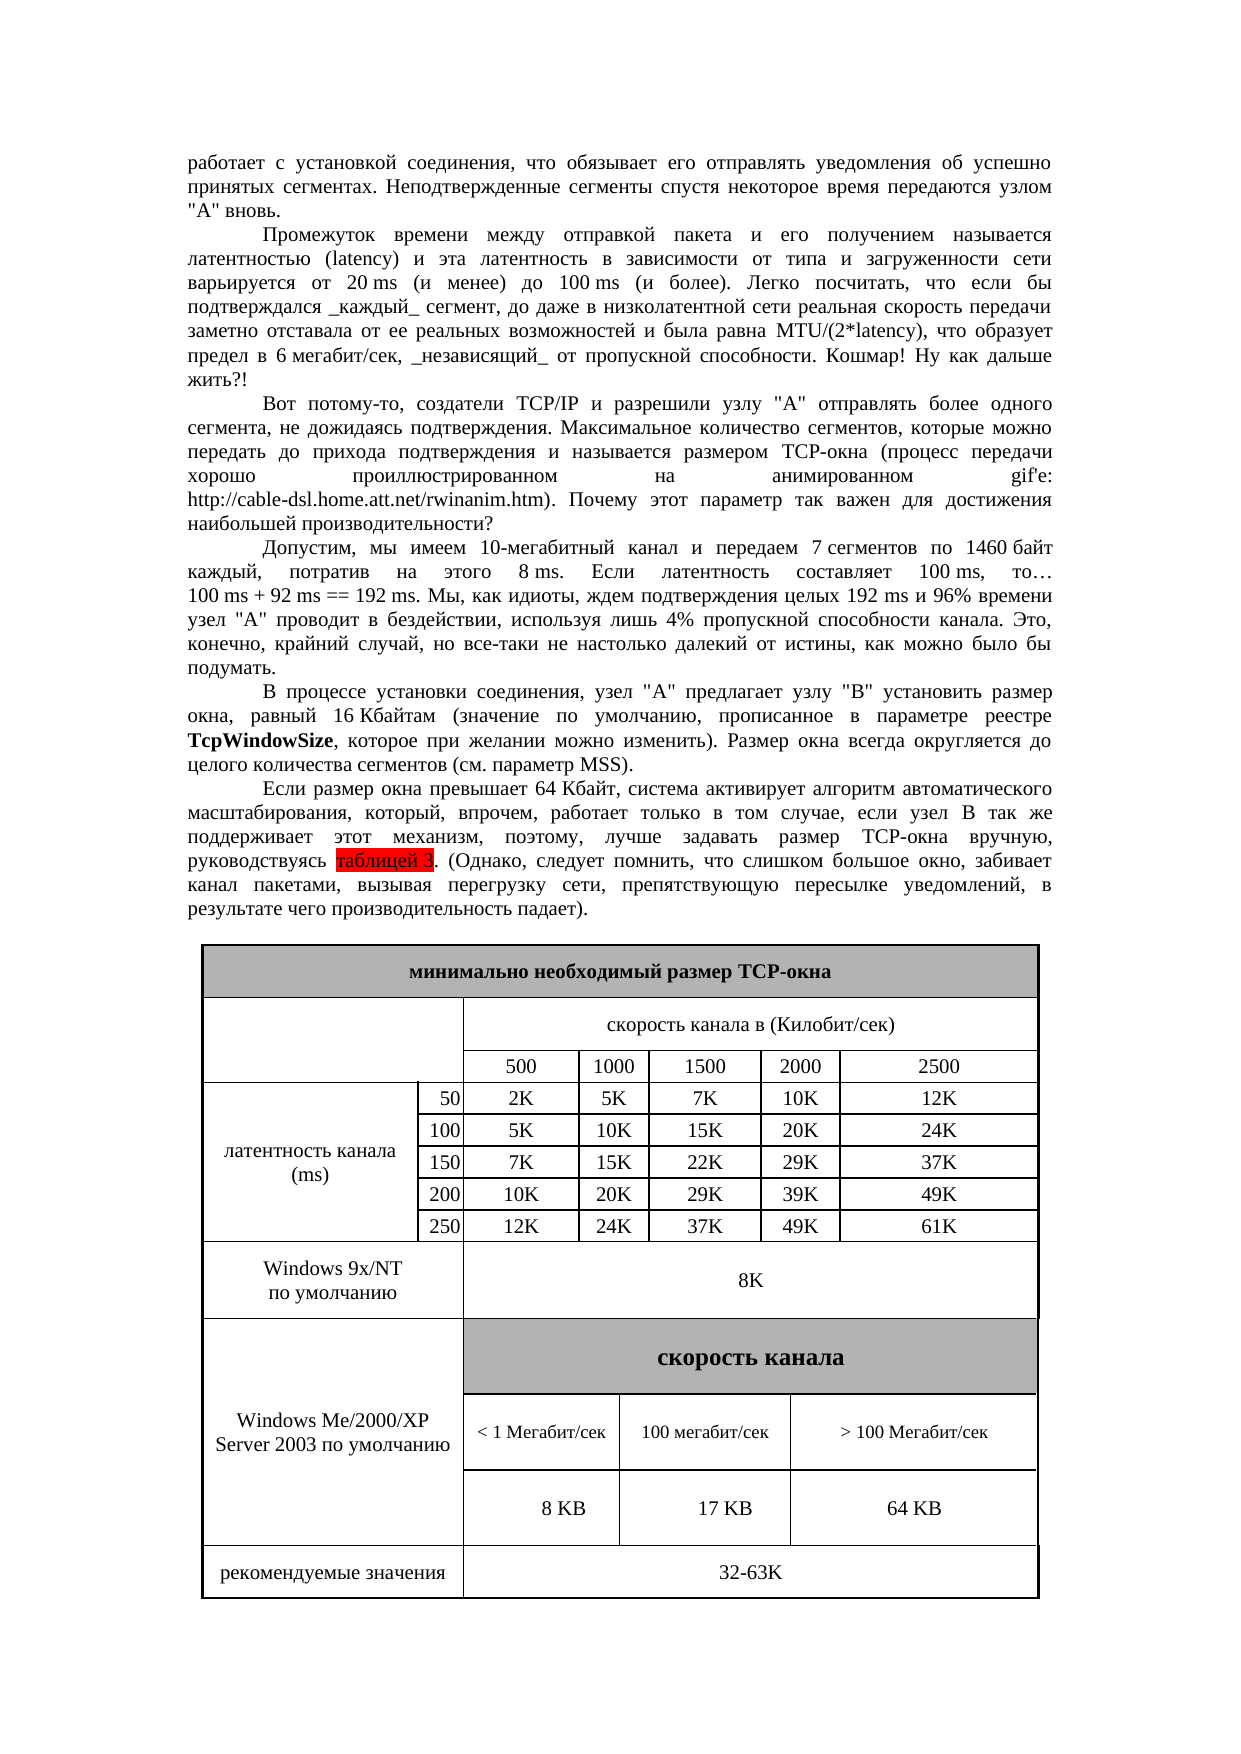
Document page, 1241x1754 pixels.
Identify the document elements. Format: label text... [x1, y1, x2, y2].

table_cell 49K [762, 1211, 839, 1241]
table_cell 5K [580, 1083, 648, 1113]
table_cell 17 KB [620, 1471, 790, 1544]
table_cell Windows Me/2000/XP Server 2003 по умолчанию [204, 1319, 463, 1544]
table_cell 200 [419, 1179, 463, 1209]
table_cell 500 [464, 1051, 578, 1081]
table_cell 24K [580, 1211, 648, 1241]
table_cell 100 мегабит/сек [620, 1395, 790, 1469]
table_cell 5K [464, 1115, 578, 1145]
table_header минимально необходимый размер TCP-окна [204, 946, 1037, 997]
table_cell 32-63K [464, 1545, 1037, 1597]
table_cell 61K [841, 1211, 1037, 1241]
table_cell 64 KB [791, 1469, 1037, 1544]
table_cell 2000 [762, 1051, 839, 1081]
table_cell скорость канала в (Килобит/сек) [464, 998, 1037, 1049]
table_cell 100 [419, 1115, 463, 1145]
table_cell 50 [419, 1083, 463, 1113]
text Допустим, мы имеем 10-мегабитный канал и передаем 7 сегментов по 1460 байт каждый, потратив на этого 8 ms. Если латентность составляет 100 ms, то… 100 ms + 92 ms == 192 ms. Мы, как идиоты, ждем подтверждения целых 192 ms и 96% времени узел "А" проводит в бездействии, используя лишь 4% пропускной способности канала. Это, конечно, крайний случай, но все-таки не настолько далекий от истины, как можно было бы подумать. [187, 535, 1053, 679]
table_cell 39K [762, 1179, 839, 1209]
table_cell 10K [580, 1115, 648, 1145]
table_cell 10K [762, 1083, 839, 1113]
table_cell 8 KB [464, 1471, 619, 1544]
text работает с установкой соединения, что обязывает его отправлять уведомления об успешно принятых сегментах. Неподтвержденные сегменты спустя некоторое время передаются узлом "A" вновь. [187, 150, 1053, 222]
table_cell 12K [464, 1211, 578, 1241]
table_cell 8K [464, 1242, 1037, 1317]
table_cell > 100 Мегабит/сек [791, 1393, 1037, 1469]
table_cell 12K [841, 1083, 1037, 1113]
table_cell 29K [762, 1147, 839, 1177]
table_cell 2500 [841, 1051, 1037, 1081]
table_cell 7K [650, 1083, 760, 1113]
table_cell 250 [419, 1211, 463, 1241]
table_cell рекомендуемые значения [204, 1546, 463, 1597]
table_cell 2K [464, 1083, 578, 1113]
table_cell 37K [650, 1211, 760, 1241]
table_cell [204, 998, 463, 1081]
text В процессе установки соединения, узел "A" предлагает узлу "B" установить размер окна, равный 16 Кбайтам (значение по умолчанию, прописанное в параметре реестре ТсрWindowSize, которое при желании можно изменить). Размер окна всегда округляется до целого количества сегментов (см. параметр MSS). [187, 679, 1053, 776]
table_cell 10K [464, 1179, 578, 1209]
table_cell 49K [841, 1179, 1037, 1209]
table_cell 15K [650, 1115, 760, 1145]
table_cell 7K [464, 1147, 578, 1177]
table_cell 1500 [650, 1051, 760, 1081]
table_cell < 1 Мегабит/сек [464, 1395, 619, 1469]
table_cell 150 [419, 1147, 463, 1177]
text Промежуток времени между отправкой пакета и его получением называется латентностью (latency) и эта латентность в зависимости от типа и загруженности сети варьируется от 20 ms (и менее) до 100 ms (и более). Легко посчитать, что если бы подтверждался _каждый_ сегмент, до даже в низколатентной сети реальная скорость передачи заметно отставала от ее реальных возможностей и была равна MTU/(2*latency), что образует предел в 6 мегабит/сек, _независящий_ от пропускной способности. Кошмар! Ну как дальше жить?! [187, 222, 1053, 391]
table_cell латентность канала (ms) [204, 1083, 417, 1241]
text Вот потому-то, создатели TCP/IP и разрешили узлу "A" отправлять более одного сегмента, не дожидаясь подтверждения. Максимальное количество сегментов, которые можно передать до прихода подтверждения и называется размером TCP-окна (процесс передачи хорошо проиллюстрированном на анимированном gif'e: http://cable-dsl.home.att.net/rwinanim.htm). Почему этот параметр так важен для достижения наибольшей производительности? [187, 391, 1053, 535]
table_cell скорость канала [464, 1318, 1037, 1393]
table_cell Windows 9x/NT по умолчанию [204, 1242, 463, 1317]
table_cell 15K [580, 1147, 648, 1177]
table_cell 20K [762, 1115, 839, 1145]
table_cell 37K [841, 1147, 1037, 1177]
table_cell 24K [841, 1115, 1037, 1145]
table_cell 22K [650, 1147, 760, 1177]
table_cell 29K [650, 1179, 760, 1209]
text Если размер окна превышает 64 Кбайт, система активирует алгоритм автоматического масштабирования, который, впрочем, работает только в том случае, если узел B так же поддерживает этот механизм, поэтому, лучше задавать размер TCP-окна вручную, руководствуясь таблицей 3. (Однако, следует помнить, что слишком большое окно, забивает канал пакетами, вызывая перегрузку сети, препятствующую пересылке уведомлений, в результате чего производительность падает). [187, 776, 1053, 920]
table_cell 1000 [580, 1051, 648, 1081]
table_cell 20K [580, 1179, 648, 1209]
